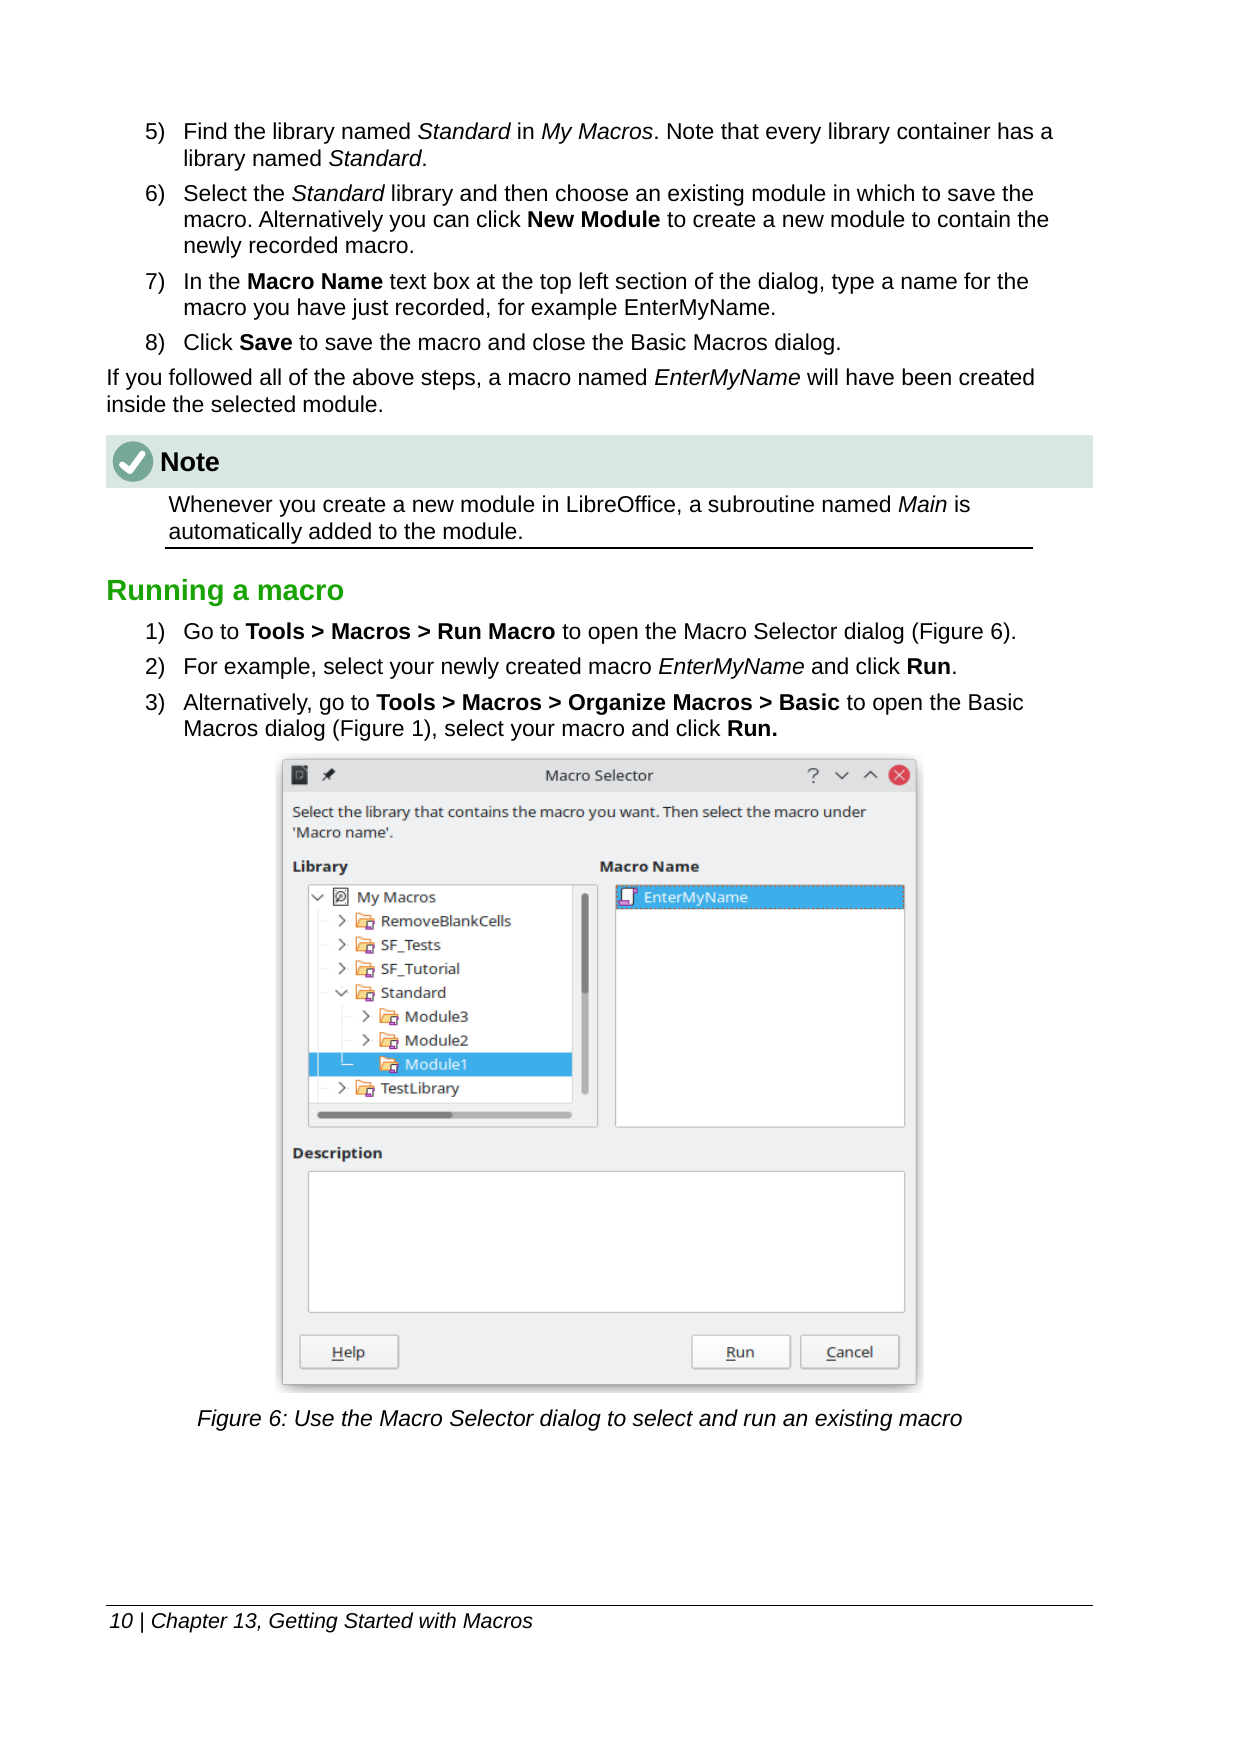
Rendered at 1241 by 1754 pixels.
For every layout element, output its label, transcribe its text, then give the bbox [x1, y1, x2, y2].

list In the Macro Name text box at the top left section of the dialog, type a name for the macro you have just recorded, for example EnterMyName. [165, 268, 1093, 320]
list Select the Standard library and then choose an existing module in which to save the macro. Alternatively you can click New Module to create a new module to contain the newly recorded macro. [165, 180, 1093, 259]
list Alternatively, go to Tools > Macros > Organize Macros > Basic to open the Basic Macros dialog (Figure 1), select your macro and click Run. [165, 688, 1093, 741]
text Figure 6: Use the Macro Selector dialog to select and run an existing macro [197, 1405, 1002, 1431]
list Find the library named Standard in My Macros. Note that every library container has a library named Standard. [165, 118, 1093, 171]
text If you followed all of the above steps, a macro named EnterMyName will have been created inside the selected module. [106, 364, 1093, 417]
list Go to Tools > Macros > Run Macro to open the Macro Selector dialog (Figure 6). [165, 618, 1093, 644]
subtitle Running a macro [106, 573, 1093, 606]
subtitle Note [106, 435, 1093, 488]
list Click Save to save the macro and close the Basic Macros dialog. [165, 329, 1093, 356]
list For example, select your newly created macro EnterMyName and click Run. [165, 653, 1093, 679]
text Whenever you create a new module in LibreOffice, a subroutine named Main is automatically added to the module. [165, 488, 1033, 547]
picture [275, 753, 924, 1393]
